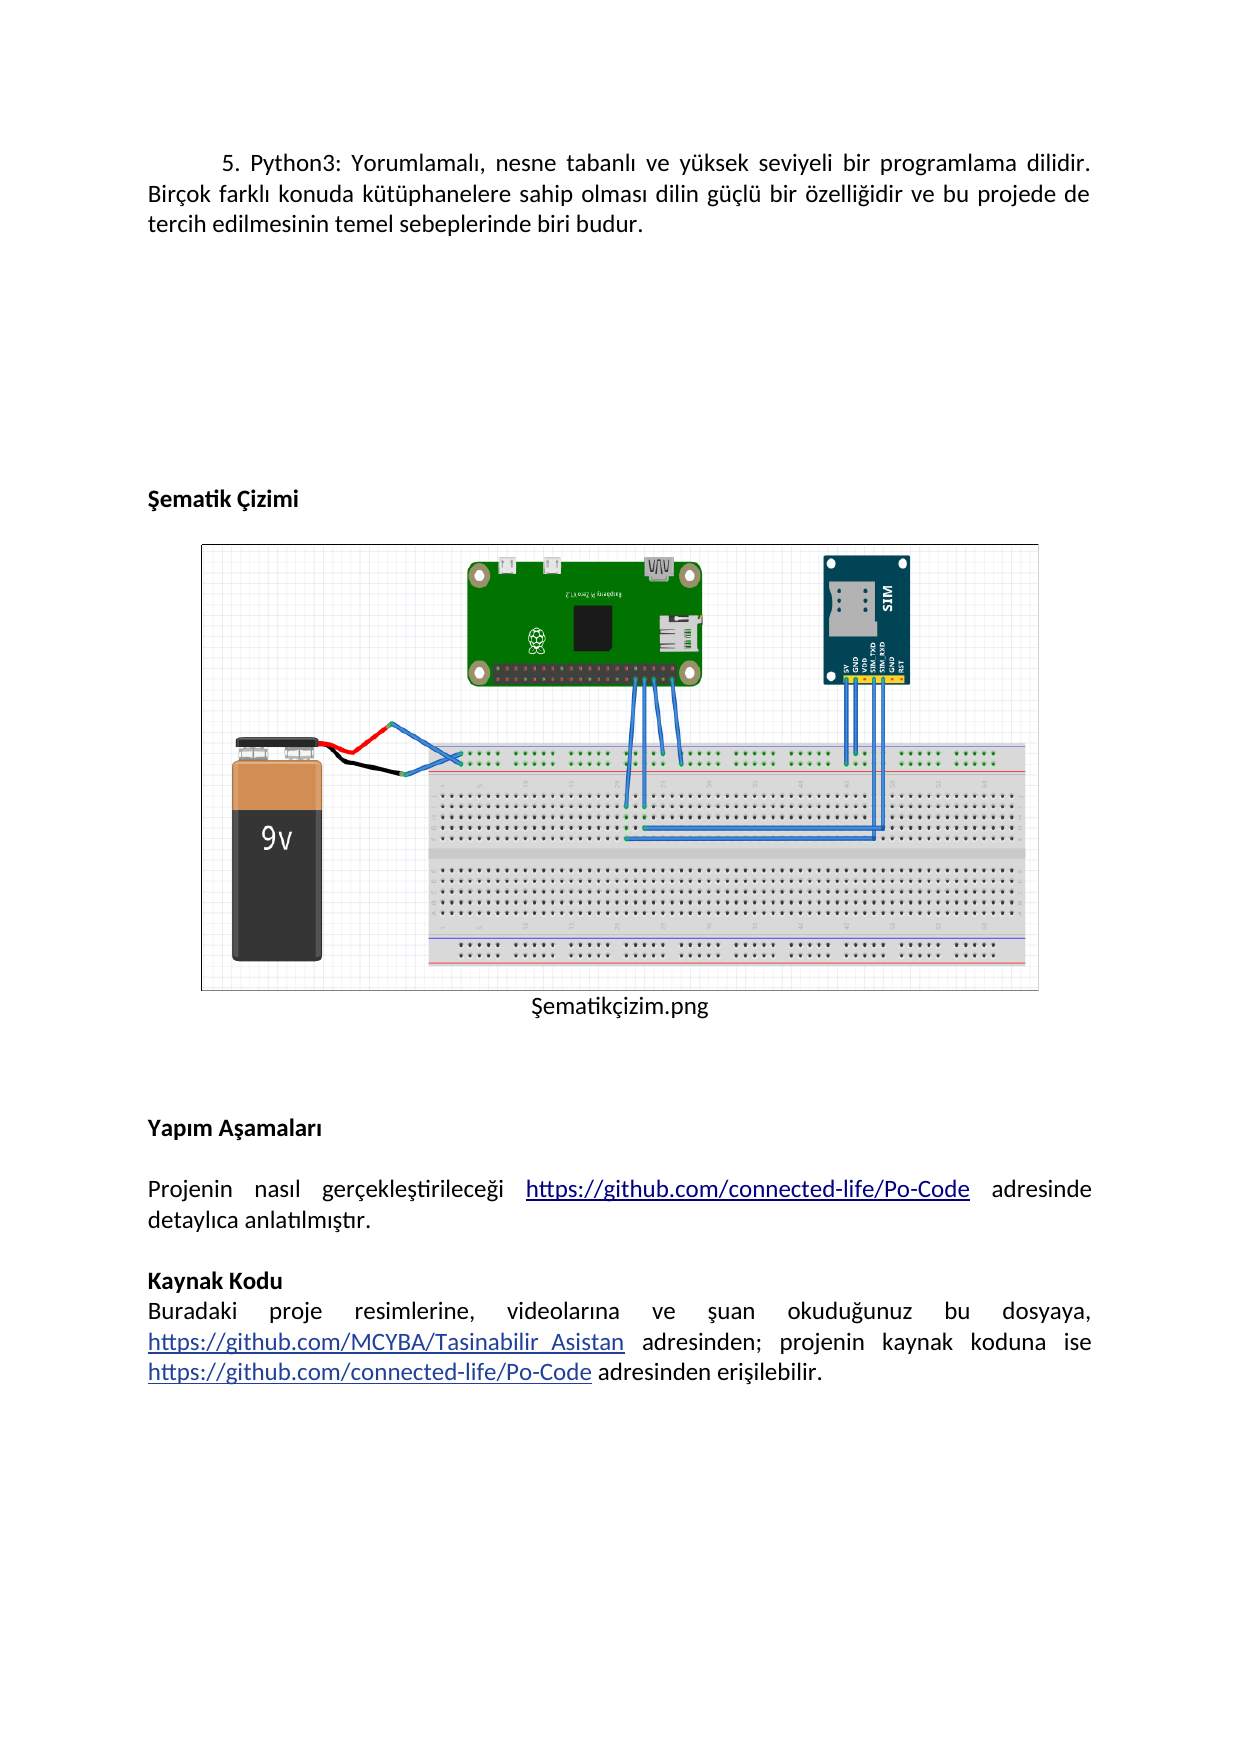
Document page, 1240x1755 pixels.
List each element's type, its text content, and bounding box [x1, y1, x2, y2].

picture [201, 544, 1039, 991]
text Kaynak Kodu [148, 1265, 1092, 1296]
text Şematikçizim.png [148, 990, 1092, 1021]
text Buradaki proje resimlerine, videolarına ve şuan okuduğunuz bu dosyaya, https://github.com/MCYBA/Tasinabilir_Asistan adresinden; projenin kaynak koduna ise https://github.com/connected-life/Po-Code adresinden erişilebilir. [148, 1296, 1092, 1387]
text Projenin nasıl gerçekleştirileceği https://github.com/connected-life/Po-Code adresinde detaylıca anlatılmıştır. [148, 1173, 1092, 1234]
text Yapım Aşamaları [148, 1112, 1092, 1143]
text 5. Python3: Yorumlamalı, nesne tabanlı ve yüksek seviyeli bir programlama dilidir. Birçok farklı konuda kütüphanelere sahip olması dilin güçlü bir özelliğidir ve bu projede de tercih edilmesinin temel sebeplerinde biri budur. [148, 148, 1092, 239]
text Şematik Çizimi [148, 483, 1092, 514]
